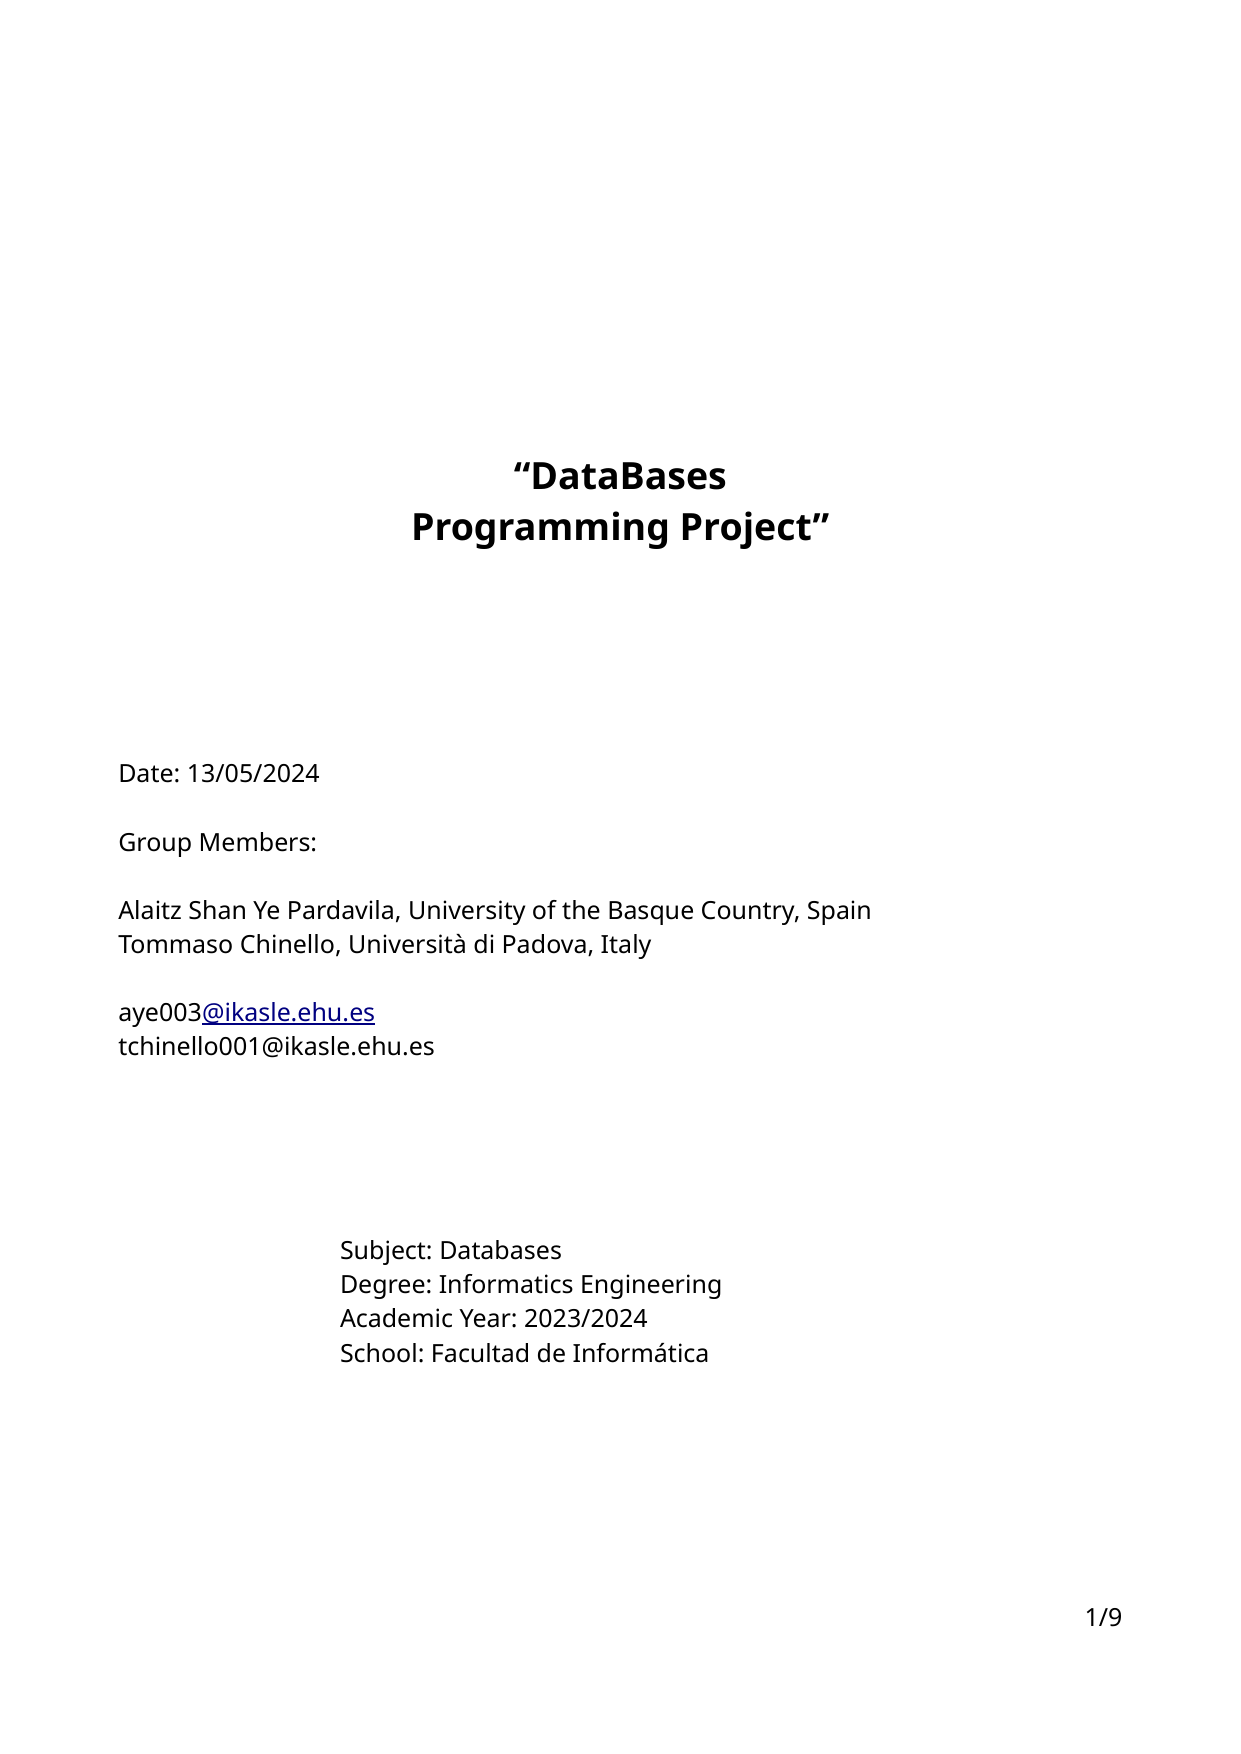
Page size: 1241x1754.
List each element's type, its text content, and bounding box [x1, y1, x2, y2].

text School: Facultad de Informática [340, 1335, 1122, 1369]
text Date: 13/05/2024 [118, 756, 1122, 790]
text Subject: Databases [340, 1233, 1122, 1267]
text Programming Project” [118, 501, 1122, 552]
text Tommaso Chinello, Università di Padova, Italy [118, 926, 1122, 961]
text Academic Year: 2023/2024 [340, 1301, 1122, 1335]
text Group Members: [118, 824, 1122, 858]
text Degree: Informatics Engineering [340, 1267, 1122, 1301]
text aye003@ikasle.ehu.es [118, 994, 1122, 1029]
text Alaitz Shan Ye Pardavila, University of the Basque Country, Spain [118, 892, 1122, 926]
text “DataBases [118, 450, 1122, 501]
text tchinello001@ikasle.ehu.es [118, 1029, 1122, 1063]
